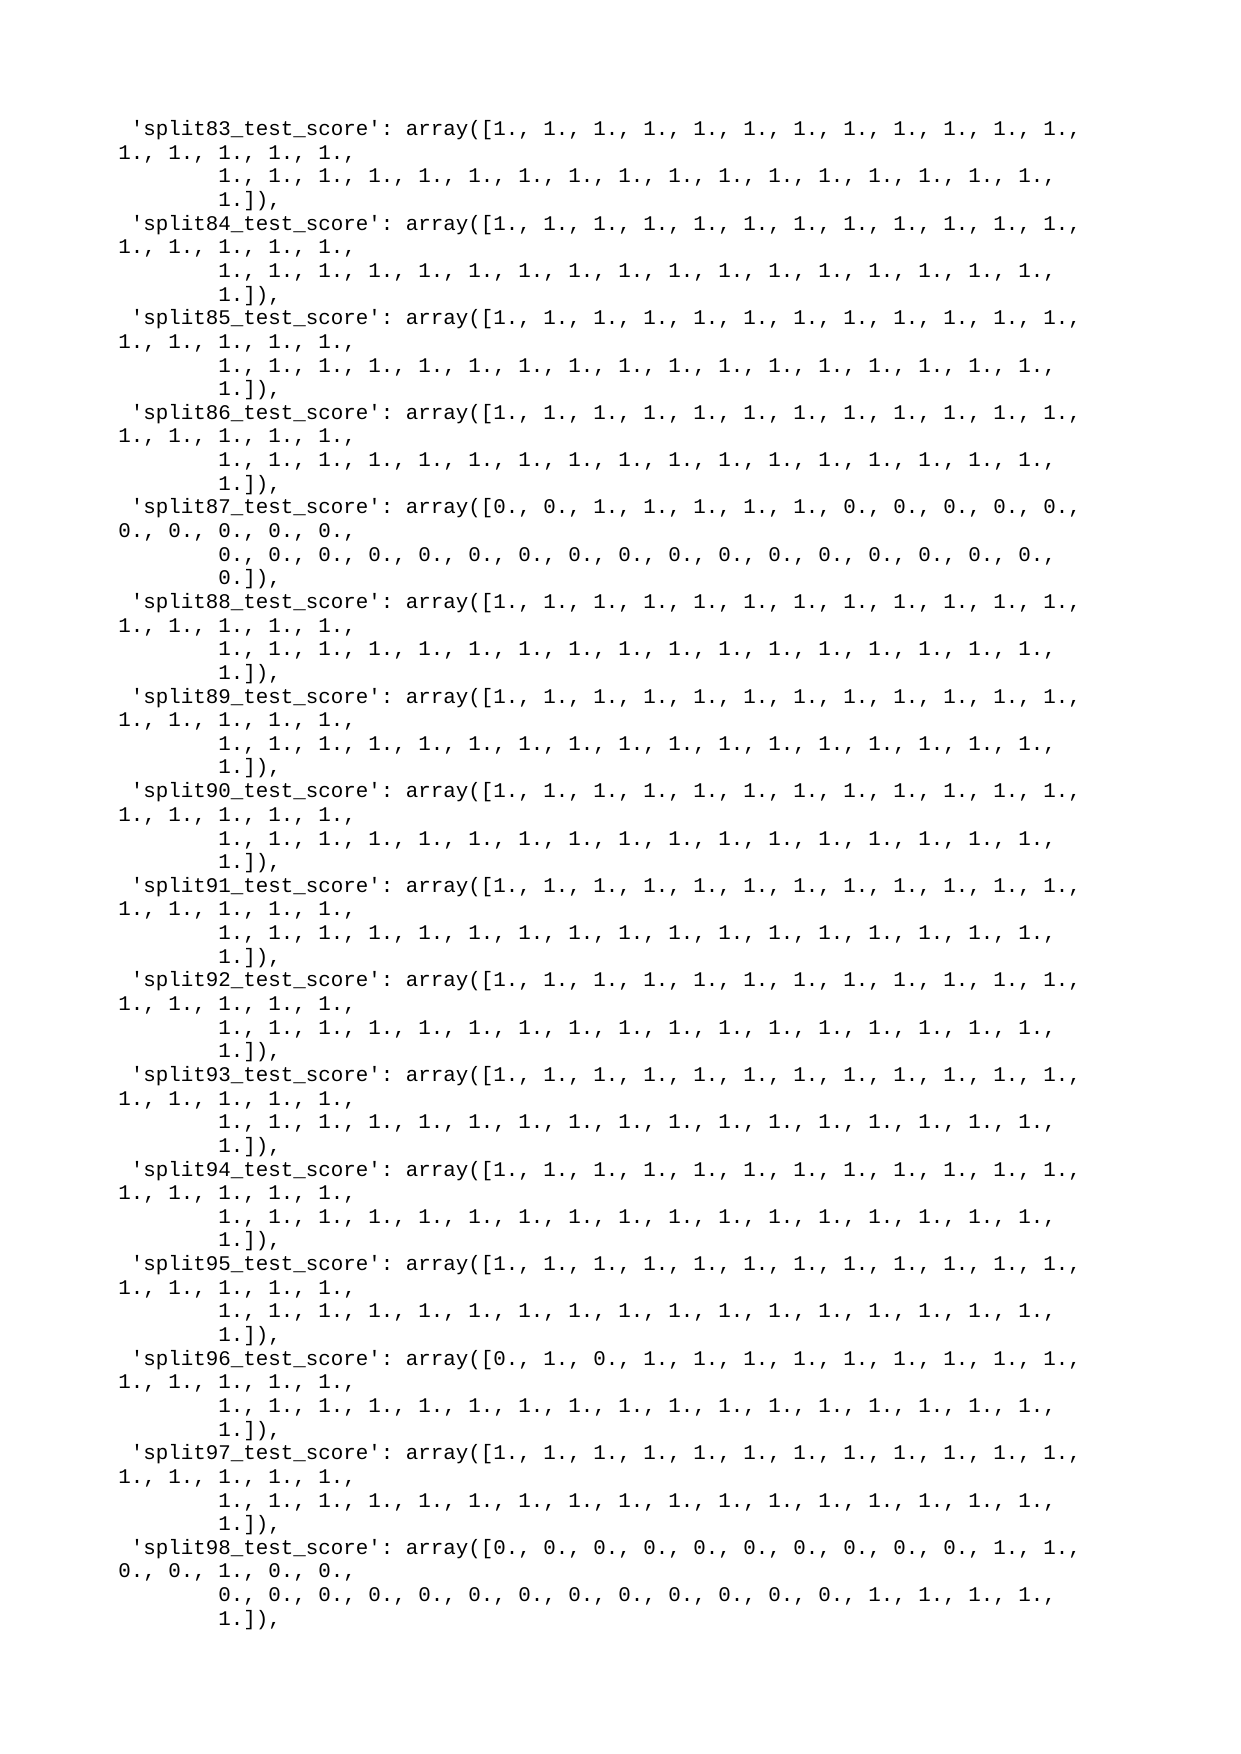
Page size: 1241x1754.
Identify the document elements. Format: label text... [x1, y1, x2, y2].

text 'split94_test_score': array([1., 1., 1., 1., 1., 1., 1., 1., 1., 1., 1., 1., 1., 1., 1., 1., 1., [118, 1158, 1122, 1206]
text 1.]), [118, 1608, 1122, 1631]
text 1., 1., 1., 1., 1., 1., 1., 1., 1., 1., 1., 1., 1., 1., 1., 1., 1., [118, 1206, 1122, 1229]
text 'split95_test_score': array([1., 1., 1., 1., 1., 1., 1., 1., 1., 1., 1., 1., 1., 1., 1., 1., 1., [118, 1253, 1122, 1300]
text 1., 1., 1., 1., 1., 1., 1., 1., 1., 1., 1., 1., 1., 1., 1., 1., 1., [118, 260, 1122, 284]
text 1.]), [118, 473, 1122, 496]
text 'split92_test_score': array([1., 1., 1., 1., 1., 1., 1., 1., 1., 1., 1., 1., 1., 1., 1., 1., 1., [118, 969, 1122, 1017]
text 1., 1., 1., 1., 1., 1., 1., 1., 1., 1., 1., 1., 1., 1., 1., 1., 1., [118, 1111, 1122, 1135]
text 1., 1., 1., 1., 1., 1., 1., 1., 1., 1., 1., 1., 1., 1., 1., 1., 1., [118, 1017, 1122, 1040]
text 1.]), [118, 1229, 1122, 1253]
text 1.]), [118, 1324, 1122, 1348]
text 1.]), [118, 1513, 1122, 1537]
text 1.]), [118, 946, 1122, 969]
text 'split91_test_score': array([1., 1., 1., 1., 1., 1., 1., 1., 1., 1., 1., 1., 1., 1., 1., 1., 1., [118, 875, 1122, 922]
text 'split98_test_score': array([0., 0., 0., 0., 0., 0., 0., 0., 0., 0., 1., 1., 0., 0., 1., 0., 0., [118, 1537, 1122, 1584]
text 1.]), [118, 189, 1122, 213]
text 1.]), [118, 1419, 1122, 1442]
text 'split93_test_score': array([1., 1., 1., 1., 1., 1., 1., 1., 1., 1., 1., 1., 1., 1., 1., 1., 1., [118, 1064, 1122, 1111]
text 0., 0., 0., 0., 0., 0., 0., 0., 0., 0., 0., 0., 0., 0., 0., 0., 0., [118, 544, 1122, 567]
text 'split87_test_score': array([0., 0., 1., 1., 1., 1., 1., 0., 0., 0., 0., 0., 0., 0., 0., 0., 0., [118, 496, 1122, 544]
text 'split89_test_score': array([1., 1., 1., 1., 1., 1., 1., 1., 1., 1., 1., 1., 1., 1., 1., 1., 1., [118, 686, 1122, 733]
text 0., 0., 0., 0., 0., 0., 0., 0., 0., 0., 0., 0., 0., 1., 1., 1., 1., [118, 1584, 1122, 1608]
text 'split96_test_score': array([0., 1., 0., 1., 1., 1., 1., 1., 1., 1., 1., 1., 1., 1., 1., 1., 1., [118, 1348, 1122, 1395]
text 1., 1., 1., 1., 1., 1., 1., 1., 1., 1., 1., 1., 1., 1., 1., 1., 1., [118, 1489, 1122, 1513]
text 1., 1., 1., 1., 1., 1., 1., 1., 1., 1., 1., 1., 1., 1., 1., 1., 1., [118, 449, 1122, 473]
text 1.]), [118, 757, 1122, 780]
text 1.]), [118, 851, 1122, 875]
text 'split84_test_score': array([1., 1., 1., 1., 1., 1., 1., 1., 1., 1., 1., 1., 1., 1., 1., 1., 1., [118, 213, 1122, 260]
text 1., 1., 1., 1., 1., 1., 1., 1., 1., 1., 1., 1., 1., 1., 1., 1., 1., [118, 354, 1122, 378]
text 1., 1., 1., 1., 1., 1., 1., 1., 1., 1., 1., 1., 1., 1., 1., 1., 1., [118, 165, 1122, 189]
text 1.]), [118, 284, 1122, 307]
text 'split86_test_score': array([1., 1., 1., 1., 1., 1., 1., 1., 1., 1., 1., 1., 1., 1., 1., 1., 1., [118, 402, 1122, 449]
text 1., 1., 1., 1., 1., 1., 1., 1., 1., 1., 1., 1., 1., 1., 1., 1., 1., [118, 827, 1122, 851]
text 1., 1., 1., 1., 1., 1., 1., 1., 1., 1., 1., 1., 1., 1., 1., 1., 1., [118, 1300, 1122, 1324]
text 1.]), [118, 378, 1122, 402]
text 1., 1., 1., 1., 1., 1., 1., 1., 1., 1., 1., 1., 1., 1., 1., 1., 1., [118, 638, 1122, 662]
text 1., 1., 1., 1., 1., 1., 1., 1., 1., 1., 1., 1., 1., 1., 1., 1., 1., [118, 922, 1122, 946]
text 1.]), [118, 662, 1122, 686]
text 0.]), [118, 567, 1122, 591]
text 'split90_test_score': array([1., 1., 1., 1., 1., 1., 1., 1., 1., 1., 1., 1., 1., 1., 1., 1., 1., [118, 780, 1122, 827]
text 'split83_test_score': array([1., 1., 1., 1., 1., 1., 1., 1., 1., 1., 1., 1., 1., 1., 1., 1., 1., [118, 118, 1122, 165]
text 1.]), [118, 1135, 1122, 1158]
text 'split88_test_score': array([1., 1., 1., 1., 1., 1., 1., 1., 1., 1., 1., 1., 1., 1., 1., 1., 1., [118, 591, 1122, 638]
text 1.]), [118, 1040, 1122, 1064]
text 'split85_test_score': array([1., 1., 1., 1., 1., 1., 1., 1., 1., 1., 1., 1., 1., 1., 1., 1., 1., [118, 307, 1122, 354]
text 'split97_test_score': array([1., 1., 1., 1., 1., 1., 1., 1., 1., 1., 1., 1., 1., 1., 1., 1., 1., [118, 1442, 1122, 1489]
text 1., 1., 1., 1., 1., 1., 1., 1., 1., 1., 1., 1., 1., 1., 1., 1., 1., [118, 733, 1122, 757]
text 1., 1., 1., 1., 1., 1., 1., 1., 1., 1., 1., 1., 1., 1., 1., 1., 1., [118, 1395, 1122, 1419]
